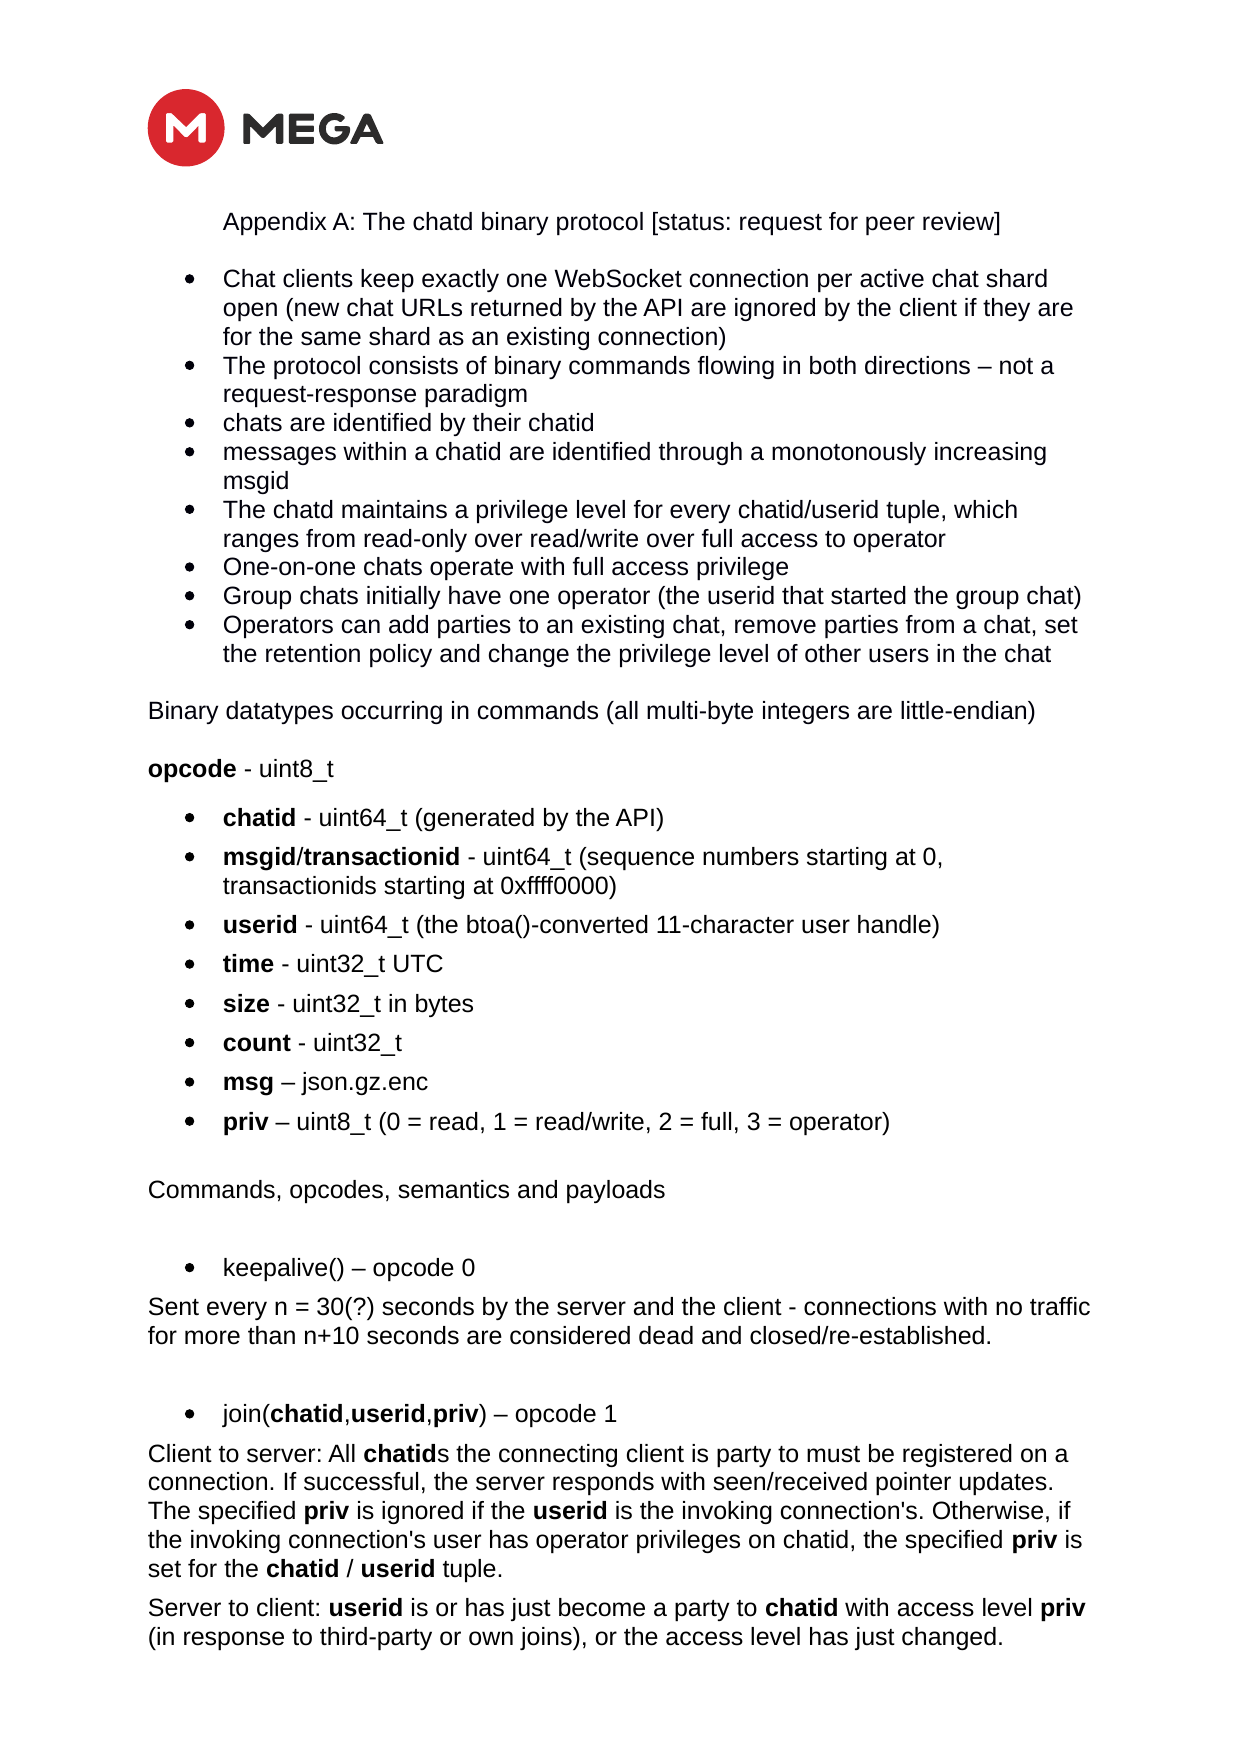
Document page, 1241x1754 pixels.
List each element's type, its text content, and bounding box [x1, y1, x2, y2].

list count - uint32_t [185, 1028, 1092, 1057]
list userid - uint64_t (the btoa()-converted 11-character user handle) [185, 910, 1092, 939]
list join(chatid,userid,priv) – opcode 1 [185, 1399, 1092, 1428]
list chatid - uint64_t (generated by the API) [185, 803, 1092, 832]
list Group chats initially have one operator (the userid that started the group chat) [185, 581, 1092, 610]
list The protocol consists of binary commands flowing in both directions – not a request-response paradigm [185, 351, 1092, 408]
list size - uint32_t in bytes [185, 989, 1092, 1018]
list msg – json.gz.enc [185, 1067, 1092, 1096]
list One-on-one chats operate with full access privilege [185, 552, 1092, 581]
list time - uint32_t UTC [185, 949, 1092, 978]
list chats are identified by their chatid [185, 408, 1092, 437]
list keepalive() – opcode 0 [185, 1253, 1092, 1282]
text Commands, opcodes, semantics and payloads [148, 1174, 1092, 1203]
list Chat clients keep exactly one WebSocket connection per active chat shard open (new chat URLs returned by the API are ignored by the client if they are for the same shard as an existing connection) [185, 264, 1092, 351]
list Operators can add parties to an existing chat, remove parties from a chat, set the retention policy and change the privilege level of other users in the chat [185, 610, 1092, 668]
text Server to client: userid is or has just become a party to chatid with access level priv (in response to third-party or own joins), or the access level has just changed. [148, 1593, 1092, 1650]
text Binary datatypes occurring in commands (all multi-byte integers are little-endian) [148, 696, 1092, 725]
text Sent every n = 30(?) seconds by the server and the client - connections with no traffic for more than n+10 seconds are considered dead and closed/re-established. [148, 1292, 1092, 1350]
text Client to server: All chatids the connecting client is party to must be registered on a connection. If successful, the server responds with seen/received pointer updates. The specified priv is ignored if the userid is the invoking connection's. Otherwise, if the invoking connection's user has operator privileges on chatid, the specified priv is set for the chatid / userid tuple. [148, 1438, 1092, 1582]
list priv – uint8_t (0 = read, 1 = read/write, 2 = full, 3 = operator) [185, 1107, 1092, 1135]
list messages within a chatid are identified through a monotonously increasing msgid [185, 437, 1092, 495]
list The chatd maintains a privilege level for every chatid/userid tuple, which ranges from read-only over read/write over full access to operator [185, 495, 1092, 552]
list msgid/transactionid - uint64_t (sequence numbers starting at 0, transactionids starting at 0xffff0000) [185, 842, 1092, 900]
